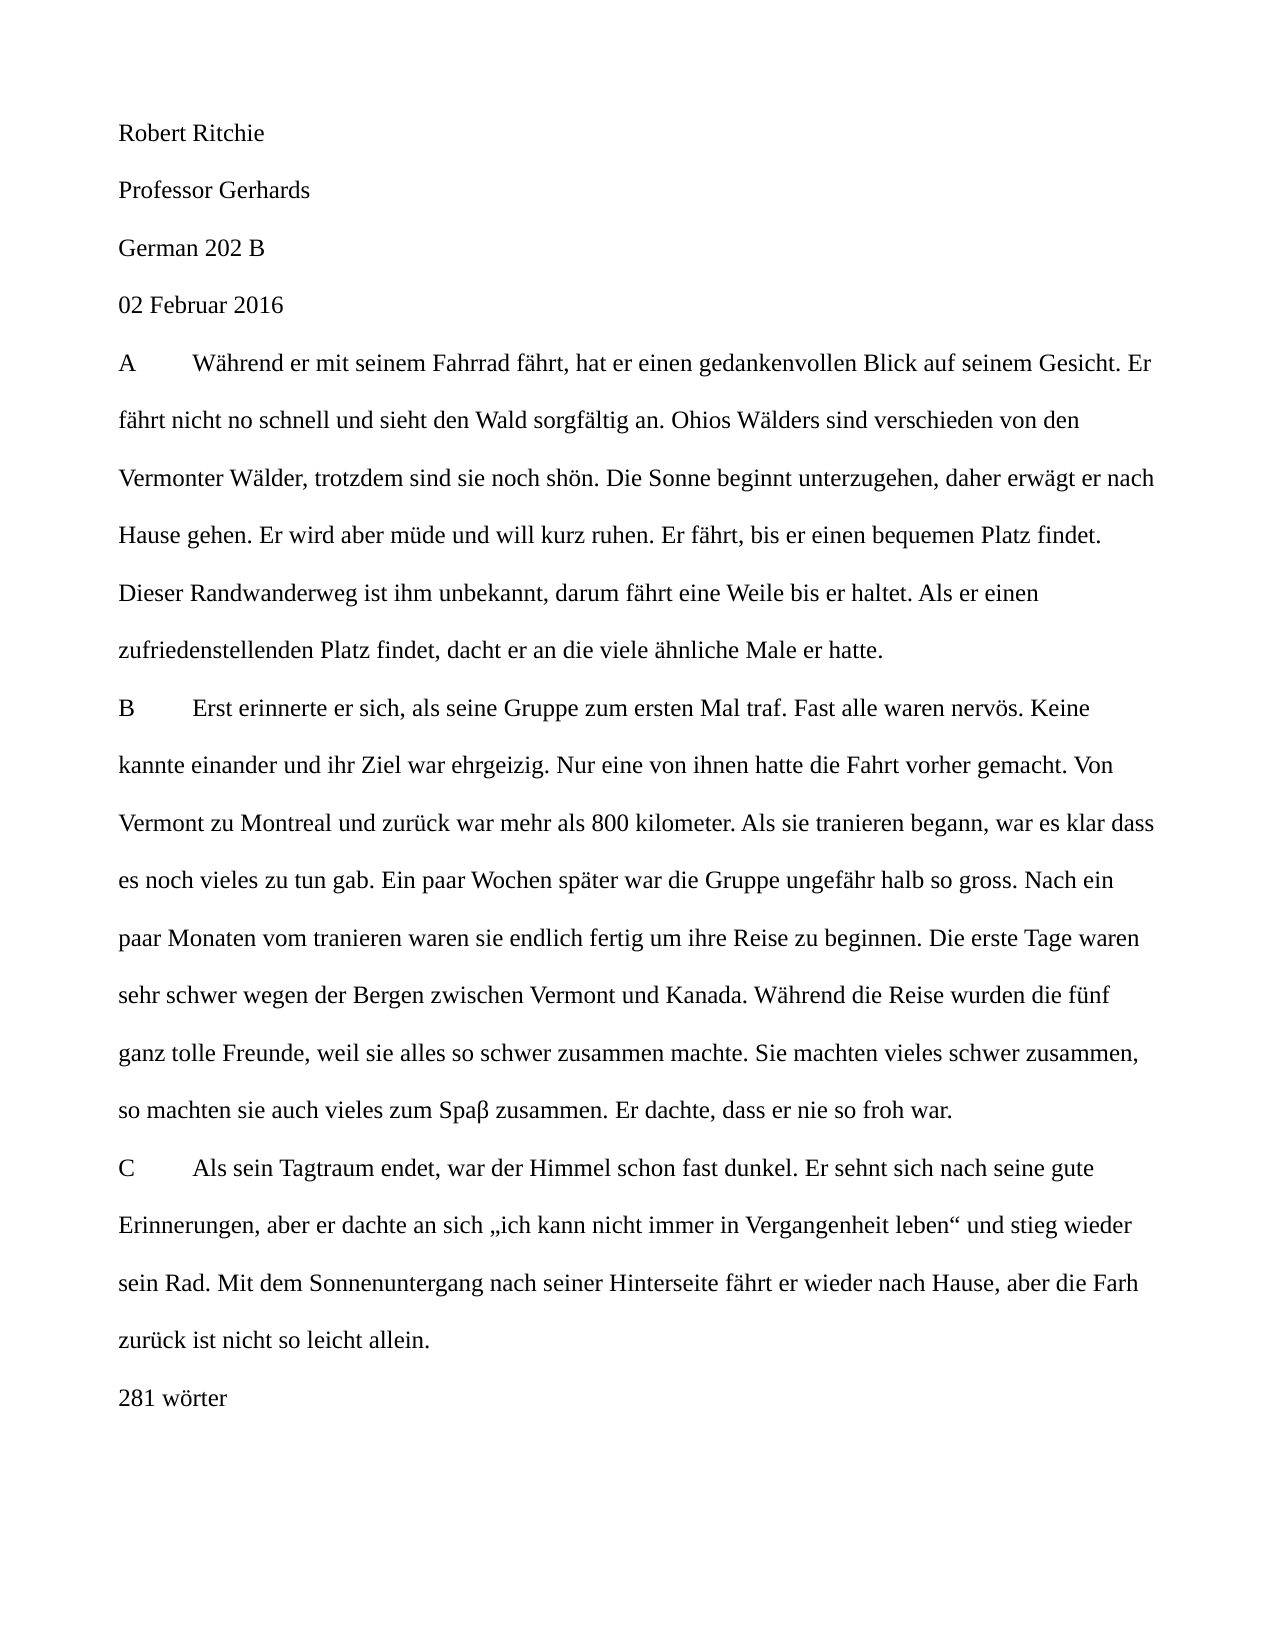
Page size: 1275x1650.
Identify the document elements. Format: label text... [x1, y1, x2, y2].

text German 202 B [118, 233, 1157, 262]
text Robert Ritchie [118, 118, 1157, 147]
text A Während er mit seinem Fahrrad fährt, hat er einen gedankenvollen Blick auf seinem Gesicht. Er fährt nicht no schnell und sieht den Wald sorgfältig an. Ohios Wälders sind verschieden von den Vermonter Wälder, trotzdem sind sie noch shön. Die Sonne beginnt unterzugehen, daher erwägt er nach Hause gehen. Er wird aber müde und will kurz ruhen. Er fährt, bis er einen bequemen Platz findet. Dieser Randwanderweg ist ihm unbekannt, darum fährt eine Weile bis er haltet. Als er einen zufriedenstellenden Platz findet, dacht er an die viele ähnliche Male er hatte. [118, 348, 1157, 664]
text 02 Februar 2016 [118, 291, 1157, 319]
text 281 wörter [118, 1383, 1157, 1412]
text C Als sein Tagtraum endet, war der Himmel schon fast dunkel. Er sehnt sich nach seine gute Erinnerungen, aber er dachte an sich „ich kann nicht immer in Vergangenheit leben“ und stieg wieder sein Rad. Mit dem Sonnenuntergang nach seiner Hinterseite fährt er wieder nach Hause, aber die Farh zurück ist nicht so leicht allein. [118, 1153, 1157, 1354]
text Professor Gerhards [118, 176, 1157, 204]
text B Erst erinnerte er sich, als seine Gruppe zum ersten Mal traf. Fast alle waren nervös. Keine kannte einander und ihr Ziel war ehrgeizig. Nur eine von ihnen hatte die Fahrt vorher gemacht. Von Vermont zu Montreal und zurück war mehr als 800 kilometer. Als sie tranieren begann, war es klar dass es noch vieles zu tun gab. Ein paar Wochen später war die Gruppe ungefähr halb so gross. Nach ein paar Monaten vom tranieren waren sie endlich fertig um ihre Reise zu beginnen. Die erste Tage waren sehr schwer wegen der Bergen zwischen Vermont und Kanada. Während die Reise wurden die fünf ganz tolle Freunde, weil sie alles so schwer zusammen machte. Sie machten vieles schwer zusammen, so machten sie auch vieles zum Spaβ zusammen. Er dachte, dass er nie so froh war. [118, 693, 1157, 1124]
